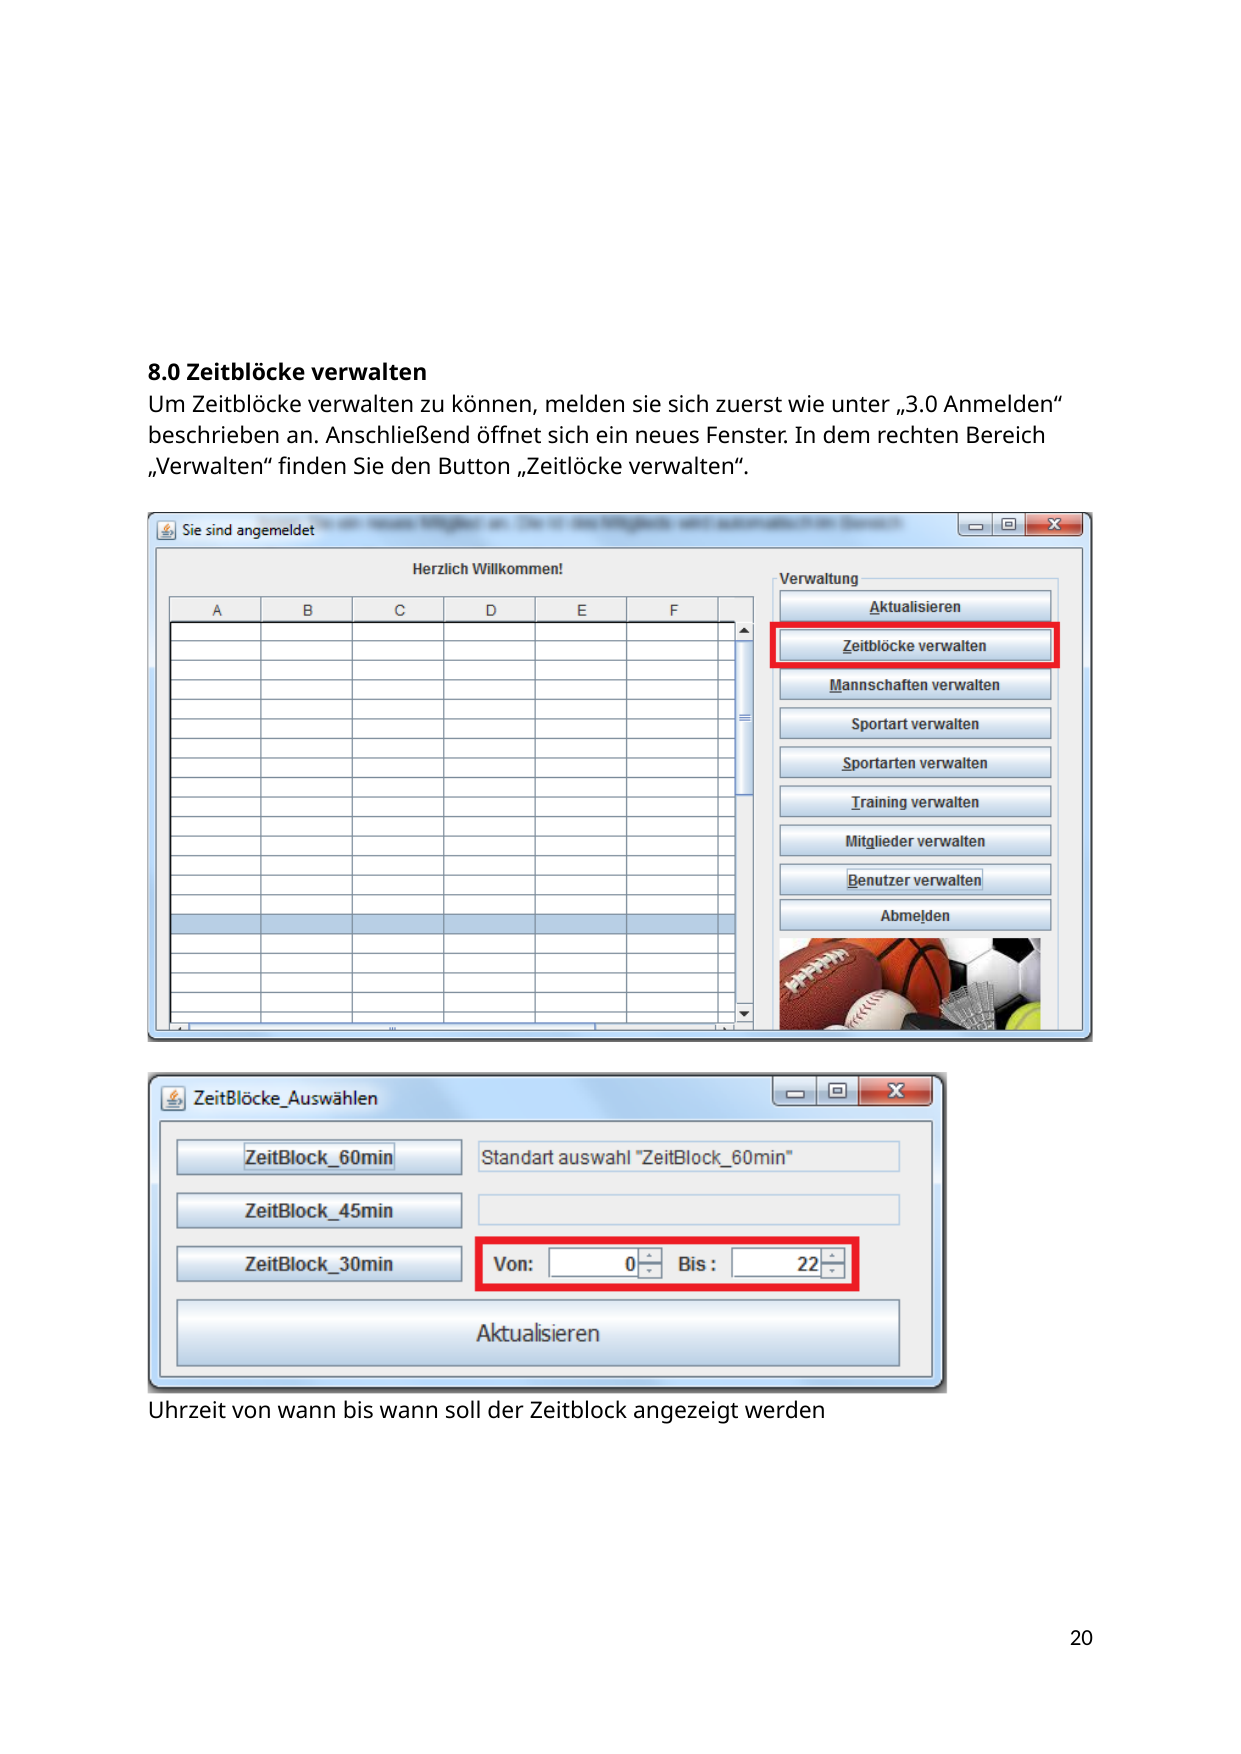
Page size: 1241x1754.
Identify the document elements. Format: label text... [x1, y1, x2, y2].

picture [147, 1072, 948, 1394]
text Uhrzeit von wann bis wann soll der Zeitblock angezeigt werden [148, 1394, 1093, 1425]
list Um Zeitblöcke verwalten zu können, melden sie sich zuerst wie unter „3.0 Anmelden“ beschrieben an. Anschließend öffnet sich ein neues Fenster. In dem rechten Bereich „Verwalten“ finden Sie den Button „Zeitlöcke verwalten“. [148, 387, 1093, 481]
picture [147, 512, 1093, 1042]
text 8.0 Zeitblöcke verwalten [148, 356, 1093, 387]
